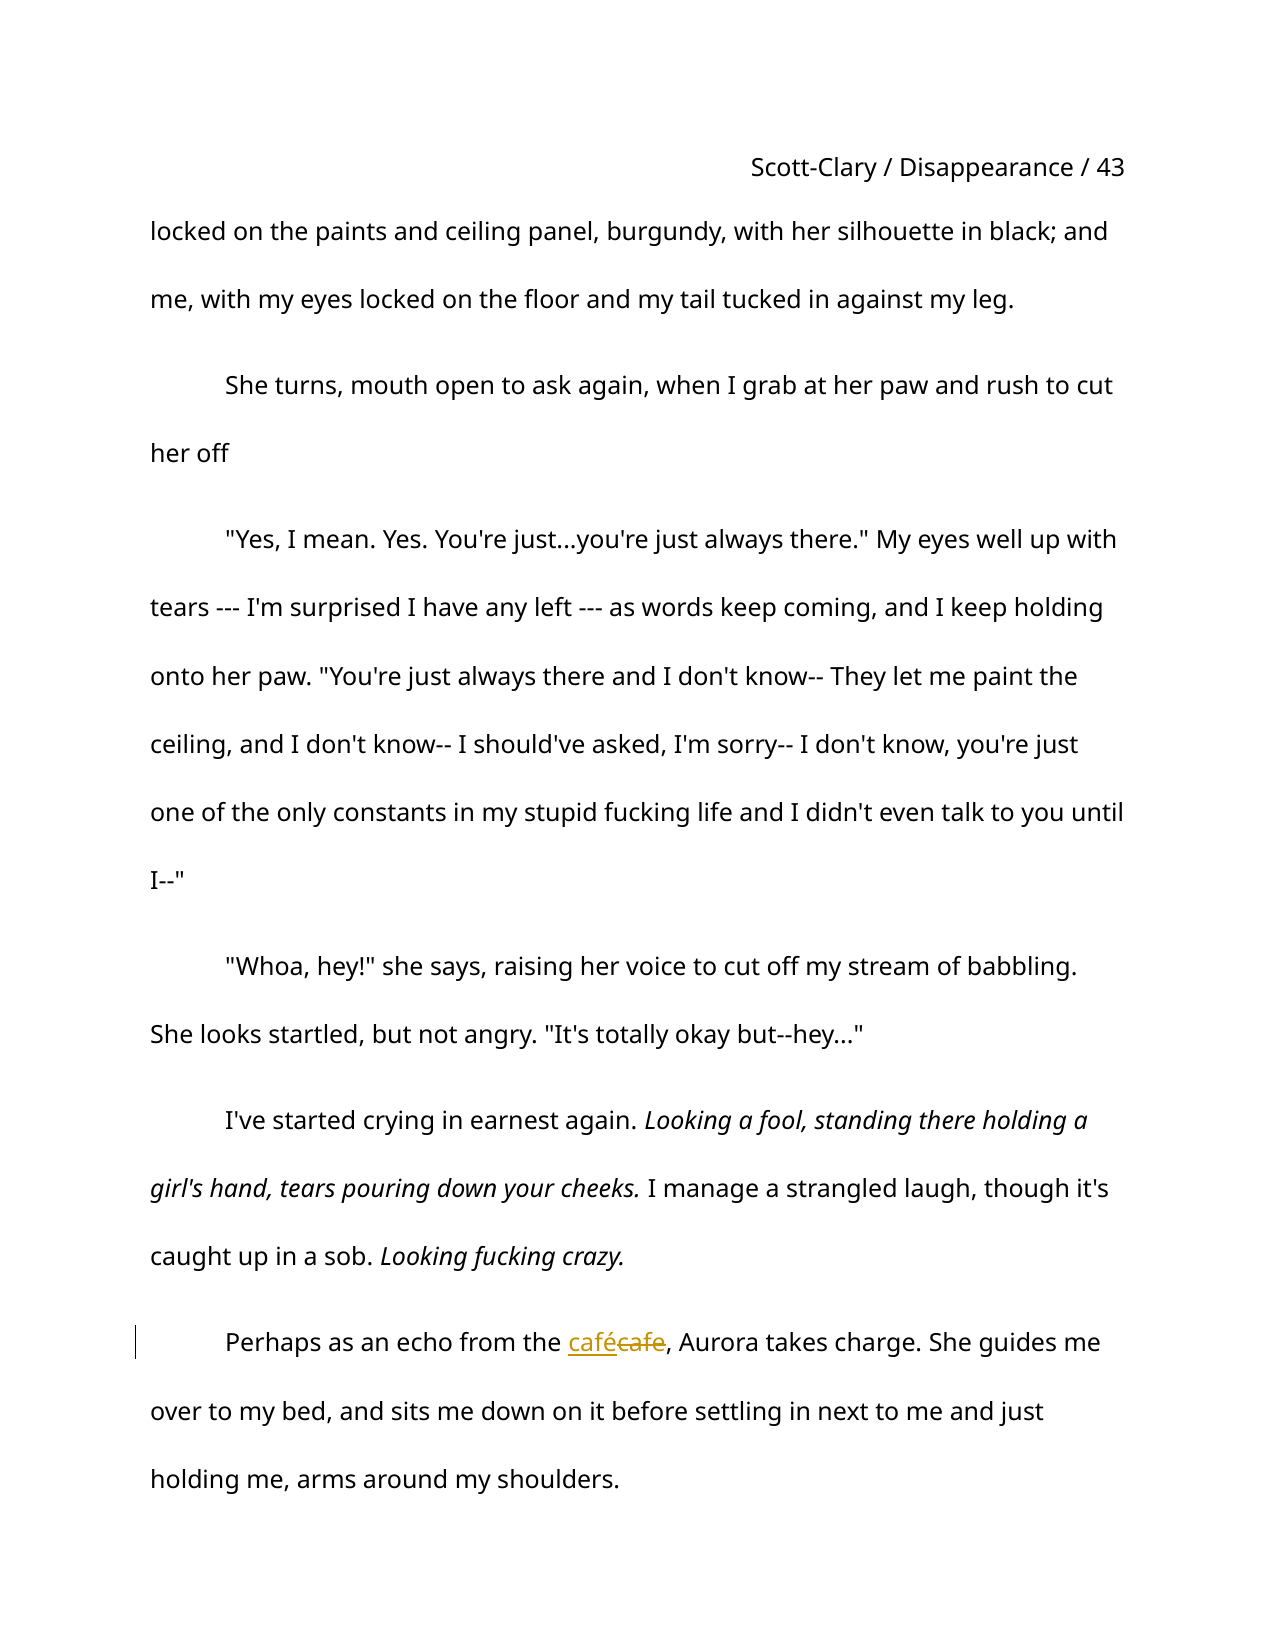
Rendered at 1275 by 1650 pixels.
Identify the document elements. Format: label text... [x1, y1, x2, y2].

text "Yes, I mean. Yes. You're just...you're just always there." My eyes well up with tears --- I'm surprised I have any left --- as words keep coming, and I keep holding onto her paw. "You're just always there and I don't know-- They let me paint the ceiling, and I don't know-- I should've asked, I'm sorry-- I don't know, you're just one of the only constants in my stupid fucking life and I didn't even talk to you until I--" [150, 522, 1125, 897]
text "Whoa, hey!" she says, raising her voice to cut off my stream of babbling. She looks startled, but not angry. "It's totally okay but--hey..." [150, 948, 1125, 1051]
text Perhaps as an echo from the café, Aurora takes charge. She guides me over to my bed, and sits me down on it before settling in next to me and just holding me, arms around my shoulders. [150, 1325, 1125, 1495]
text She turns, mouth open to ask again, when I grab at her paw and rush to cut her off [150, 368, 1125, 470]
text I've started crying in earnest again. Looking a fool, standing there holding a girl's hand, tears pouring down your cheeks. I manage a strangled laugh, though it's caught up in a sob. Looking fucking crazy. [150, 1103, 1125, 1273]
text locked on the paints and ceiling panel, burgundy, with her silhouette in black; and me, with my eyes locked on the floor and my tail tucked in against my leg. [150, 213, 1125, 316]
